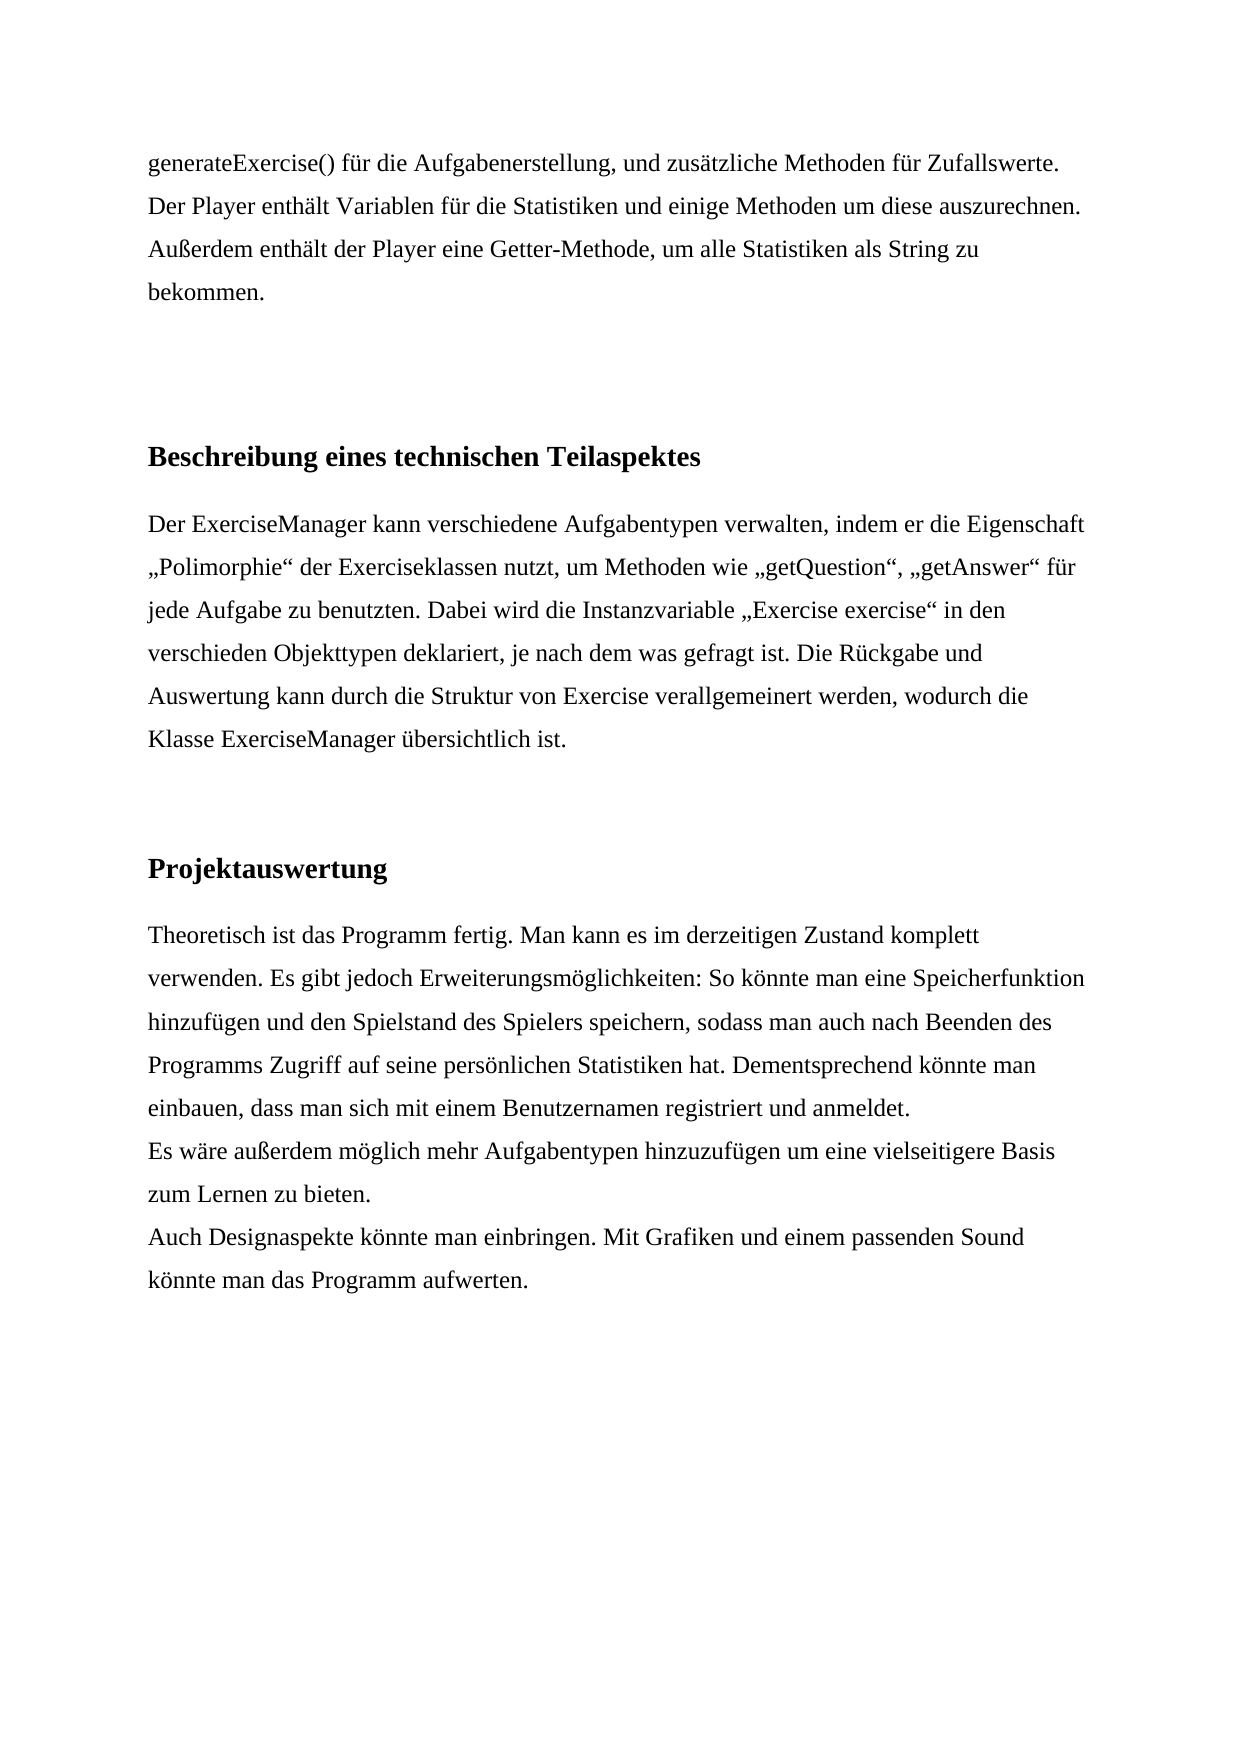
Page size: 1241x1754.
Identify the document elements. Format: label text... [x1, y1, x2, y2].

text Auch Designaspekte könnte man einbringen. Mit Grafiken und einem passenden Sound könnte man das Programm aufwerten. [148, 1222, 1093, 1294]
text Es wäre außerdem möglich mehr Aufgabentypen hinzuzufügen um eine vielseitigere Basis zum Lernen zu bieten. [148, 1136, 1093, 1208]
text generateExercise() für die Aufgabenerstellung, und zusätzliche Methoden für Zufallswerte. Der Player enthält Variablen für die Statistiken und einige Methoden um diese auszurechnen. Außerdem enthält der Player eine Getter-Methode, um alle Statistiken als String zu bekommen. [148, 148, 1093, 306]
text Projektauswertung [148, 851, 1093, 885]
text Beschreibung eines technischen Teilaspektes [148, 439, 1093, 473]
text Der ExerciseManager kann verschiedene Aufgabentypen verwalten, indem er die Eigenschaft „Polimorphie“ der Exerciseklassen nutzt, um Methoden wie „getQuestion“, „getAnswer“ für jede Aufgabe zu benutzten. Dabei wird die Instanzvariable „Exercise exercise“ in den verschieden Objekttypen deklariert, je nach dem was gefragt ist. Die Rückgabe und Auswertung kann durch die Struktur von Exercise verallgemeinert werden, wodurch die Klasse ExerciseManager übersichtlich ist. [148, 509, 1093, 753]
text Theoretisch ist das Programm fertig. Man kann es im derzeitigen Zustand komplett verwenden. Es gibt jedoch Erweiterungsmöglichkeiten: So könnte man eine Speicherfunktion hinzufügen und den Spielstand des Spielers speichern, sodass man auch nach Beenden des Programms Zugriff auf seine persönlichen Statistiken hat. Dementsprechend könnte man einbauen, dass man sich mit einem Benutzernamen registriert und anmeldet. [148, 920, 1093, 1122]
